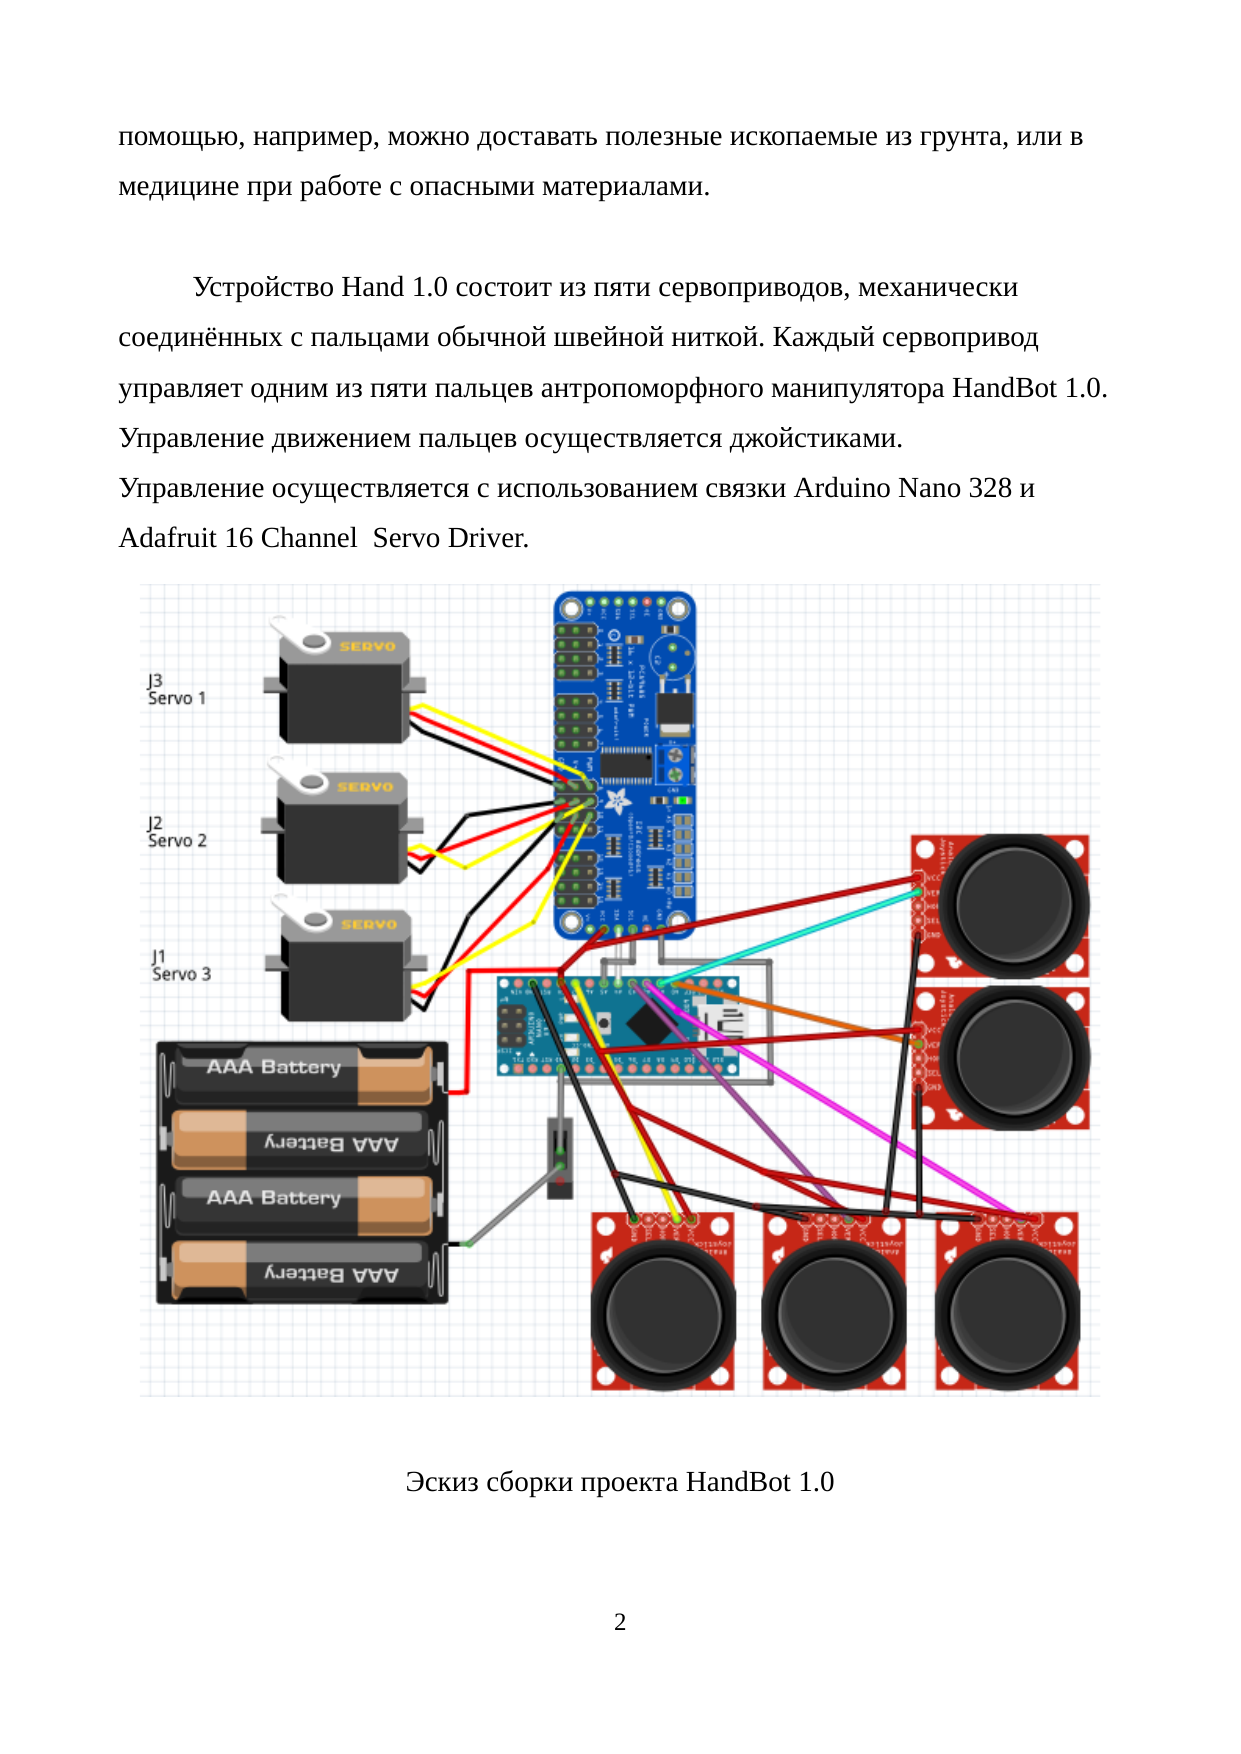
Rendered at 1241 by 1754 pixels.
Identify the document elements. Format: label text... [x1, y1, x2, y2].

text Устройство Hand 1.0 состоит из пяти сервоприводов, механически соединённых с пальцами обычной швейной ниткой. Каждый сервопривод управляет одним из пяти пальцев антропоморфного манипулятора HandBot 1.0. Управление движением пальцев осуществляется джойстиками. [118, 269, 1122, 453]
text Управление осуществляется с использованием связки Arduino Nano 328 и Adafruit 16 Channel Servo Driver. [118, 470, 1122, 554]
text Эскиз сборки проекта HandBot 1.0 [118, 1464, 1122, 1498]
text помощью, например, можно доставать полезные ископаемые из грунта, или в медицине при работе с опасными материалами. [118, 118, 1122, 202]
picture [139, 584, 1101, 1397]
